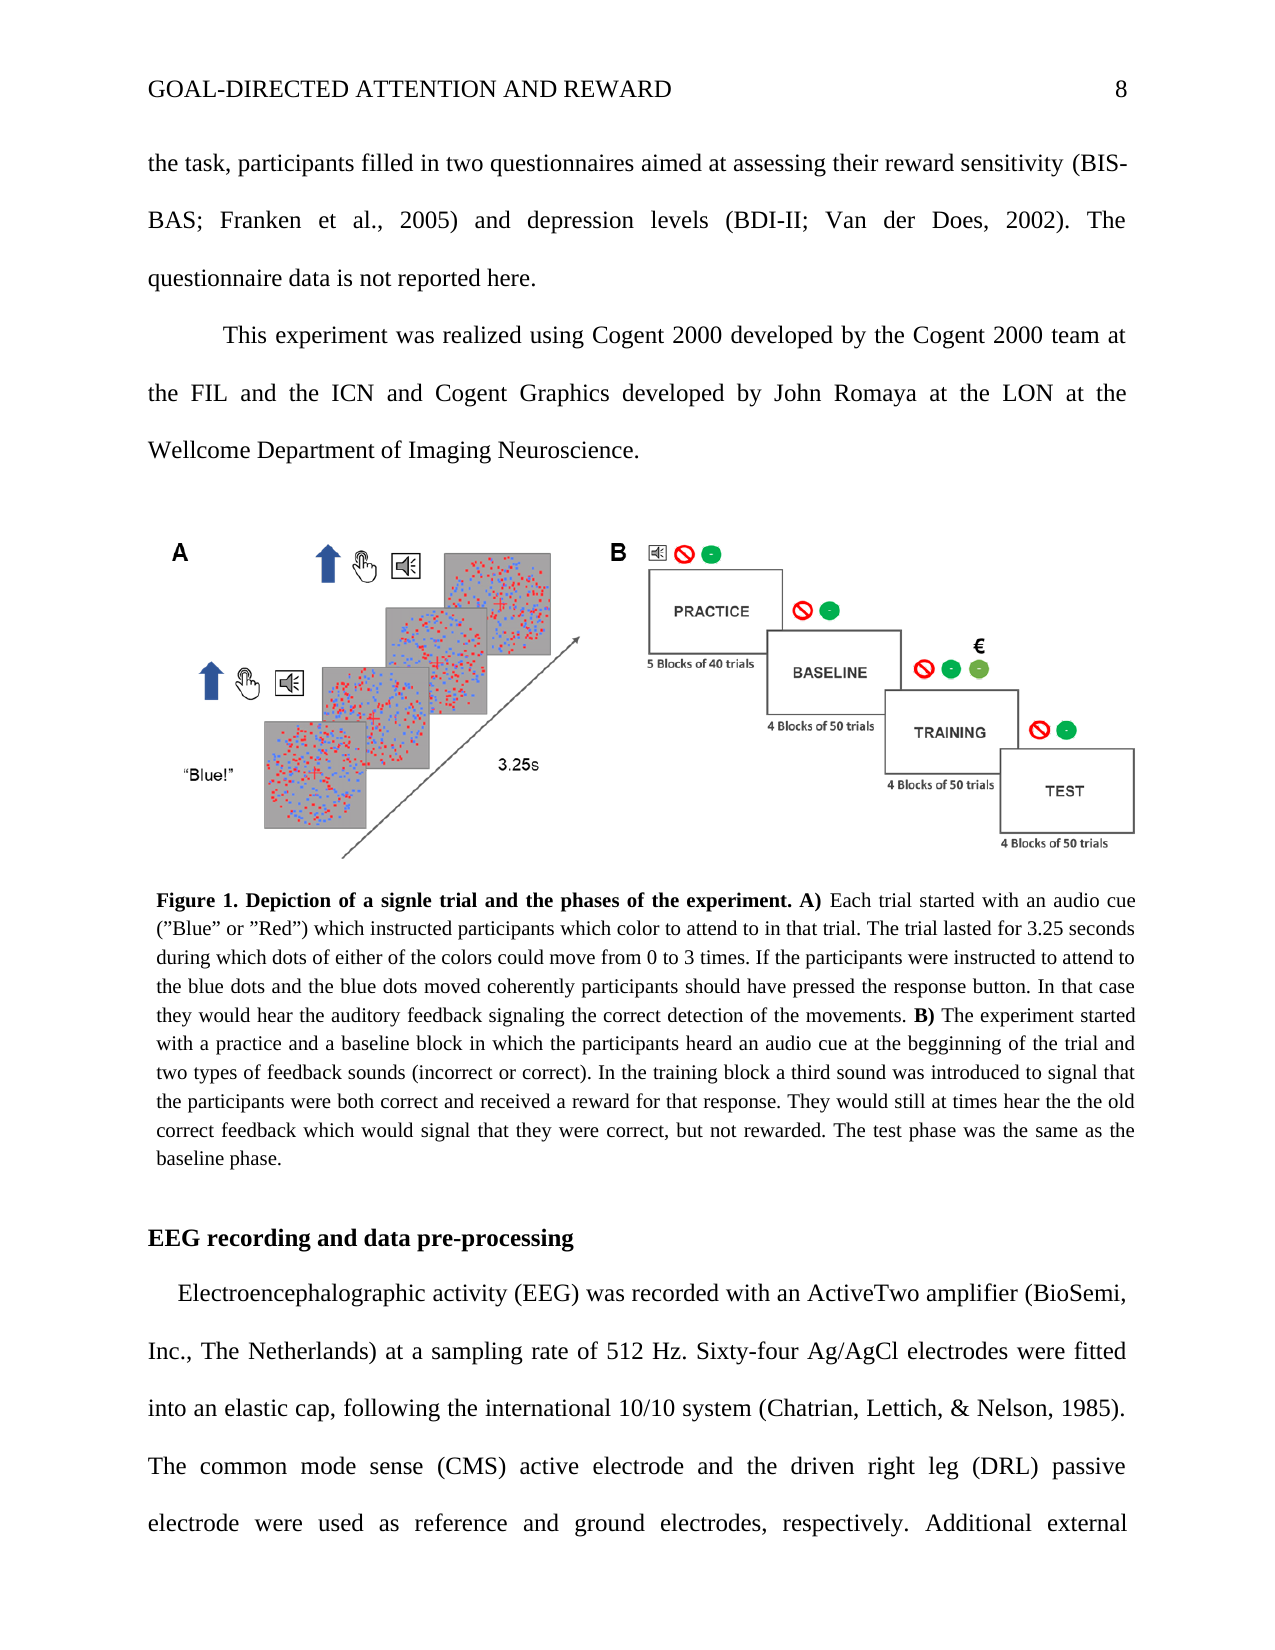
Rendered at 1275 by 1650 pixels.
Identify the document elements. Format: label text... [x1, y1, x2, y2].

text the task, participants filled in two questionnaires aimed at assessing their reward sensitivity (BIS-BAS; Franken et al., 2005) and depression levels (BDI-II; Van der Does, 2002). The questionnaire data is not reported here. [148, 148, 1127, 291]
text Electroencephalographic activity (EEG) was recorded with an ActiveTwo amplifier (BioSemi, Inc., The Netherlands) at a sampling rate of 512 Hz. Sixty-four Ag/AgCl electrodes were fitted into an elastic cap, following the international 10/10 system (Chatrian, Lettich, & Nelson, 1985). The common mode sense (CMS) active electrode and the driven right leg (DRL) passive electrode were used as reference and ground electrodes, respectively. Additional external [148, 1278, 1127, 1537]
text This experiment was realized using Cogent 2000 developed by the Cogent 2000 team at the FIL and the ICN and Cogent Graphics developed by John Romaya at the LON at the Wellcome Department of Imaging Neuroscience. [148, 320, 1127, 464]
subtitle EEG recording and data pre-processing [148, 1223, 1127, 1251]
